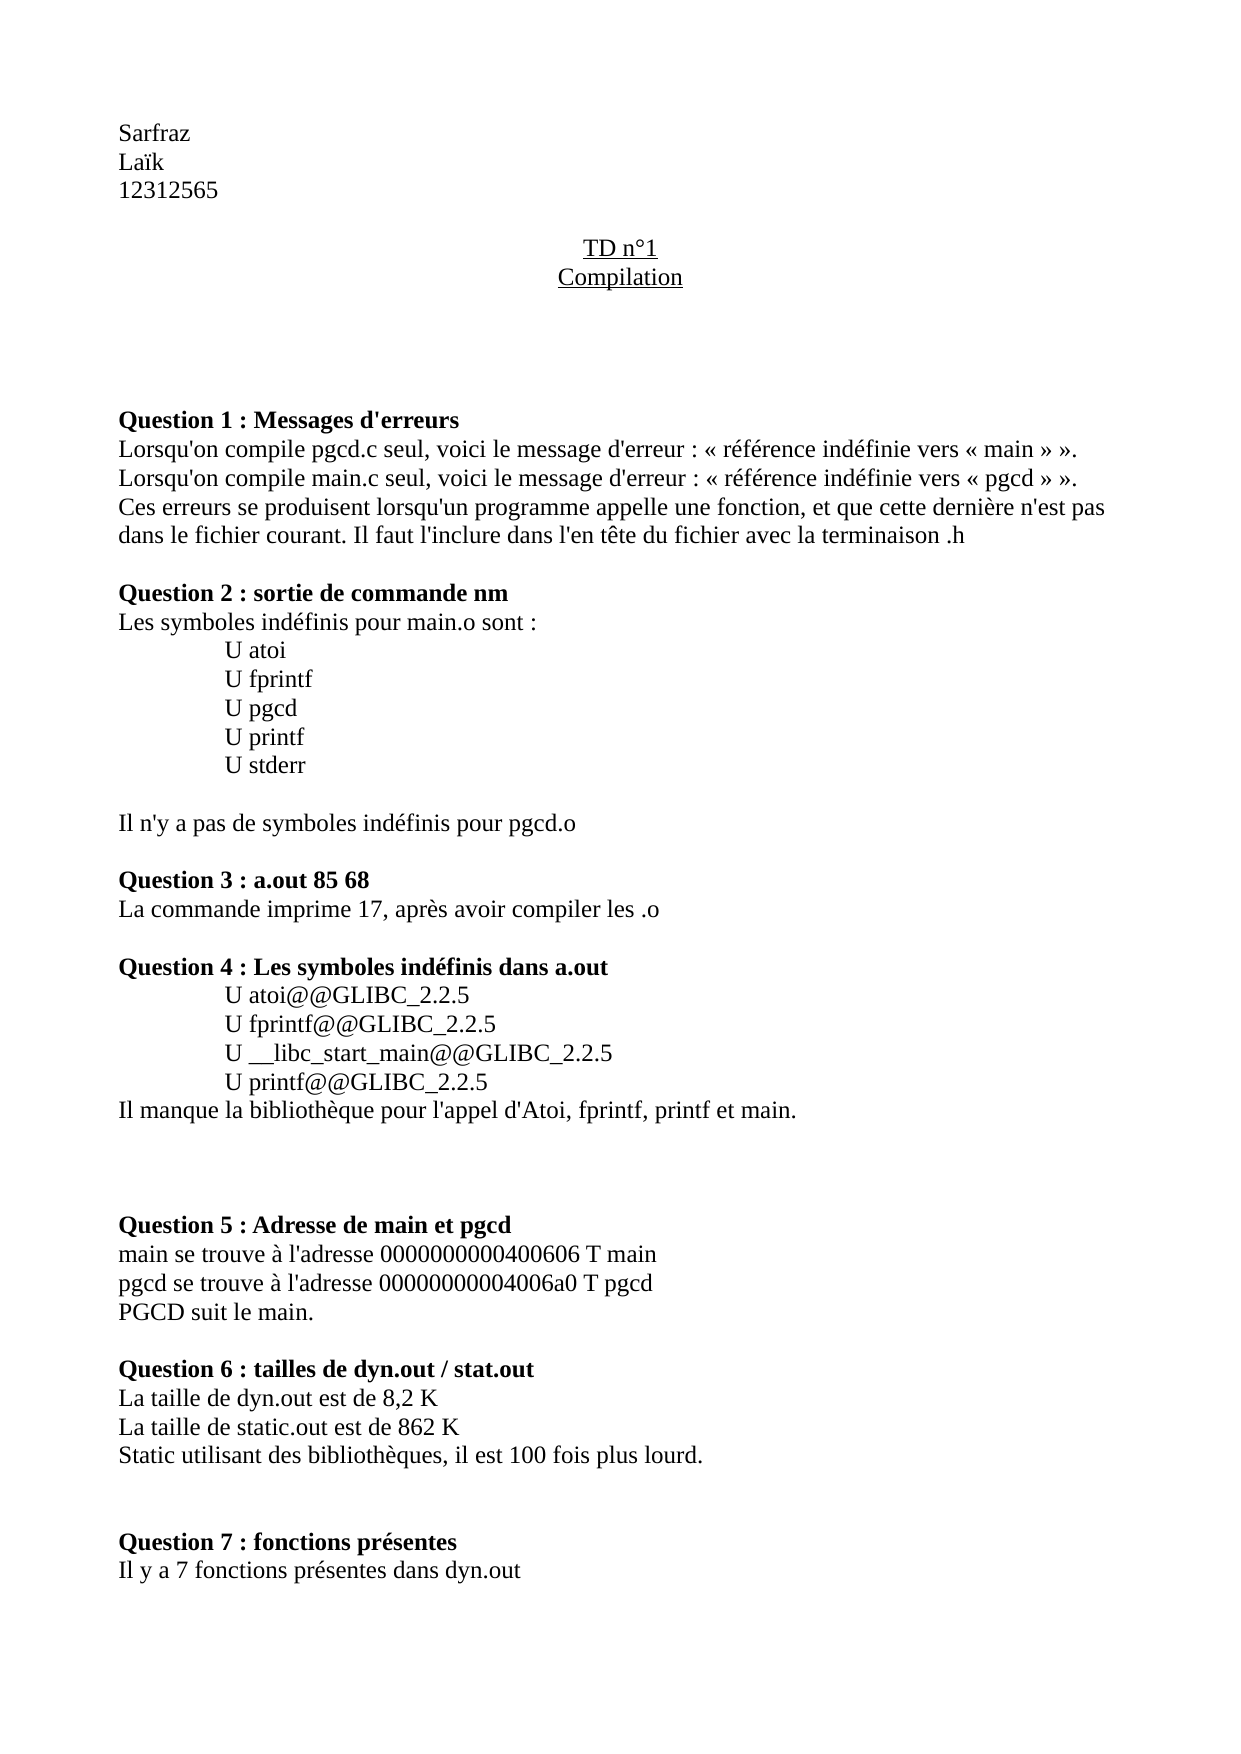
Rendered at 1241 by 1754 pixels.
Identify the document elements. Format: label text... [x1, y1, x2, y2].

text Static utilisant des bibliothèques, il est 100 fois plus lourd. [118, 1441, 1122, 1469]
text Il y a 7 fonctions présentes dans dyn.out [118, 1556, 1122, 1584]
text U atoi [118, 636, 1122, 664]
text La commande imprime 17, après avoir compiler les .o [118, 894, 1122, 923]
text 12312565 [118, 176, 1122, 204]
text Il manque la bibliothèque pour l'appel d'Atoi, fprintf, printf et main. [118, 1096, 1122, 1124]
text U printf@@GLIBC_2.2.5 [118, 1067, 1122, 1096]
text Question 6 : tailles de dyn.out / stat.out [118, 1354, 1122, 1383]
text Les symboles indéfinis pour main.o sont : [118, 607, 1122, 636]
text Question 4 : Les symboles indéfinis dans a.out [118, 952, 1122, 981]
text Question 7 : fonctions présentes [118, 1527, 1122, 1556]
text U fprintf [118, 664, 1122, 693]
text Sarfraz [118, 118, 1122, 147]
text Compilation [118, 262, 1122, 291]
text La taille de static.out est de 862 K [118, 1412, 1122, 1441]
text main se trouve à l'adresse 0000000000400606 T main [118, 1239, 1122, 1268]
text U __libc_start_main@@GLIBC_2.2.5 [118, 1038, 1122, 1067]
text Question 3 : a.out 85 68 [118, 866, 1122, 894]
text Lorsqu'on compile main.c seul, voici le message d'erreur : « référence indéfinie vers « pgcd » ». [118, 463, 1122, 492]
text pgcd se trouve à l'adresse 00000000004006a0 T pgcd [118, 1268, 1122, 1297]
text U atoi@@GLIBC_2.2.5 [118, 981, 1122, 1009]
text U stderr [118, 751, 1122, 779]
text Il n'y a pas de symboles indéfinis pour pgcd.o [118, 808, 1122, 837]
text Question 5 : Adresse de main et pgcd [118, 1211, 1122, 1239]
text Lorsqu'on compile pgcd.c seul, voici le message d'erreur : « référence indéfinie vers « main » ». [118, 434, 1122, 463]
text PGCD suit le main. [118, 1297, 1122, 1326]
text U fprintf@@GLIBC_2.2.5 [118, 1009, 1122, 1038]
text Question 1 : Messages d'erreurs [118, 406, 1122, 434]
text TD n°1 [118, 233, 1122, 262]
text La taille de dyn.out est de 8,2 K [118, 1383, 1122, 1412]
text Laïk [118, 147, 1122, 176]
text U pgcd [118, 693, 1122, 722]
text U printf [118, 722, 1122, 751]
text Ces erreurs se produisent lorsqu'un programme appelle une fonction, et que cette dernière n'est pas dans le fichier courant. Il faut l'inclure dans l'en tête du fichier avec la terminaison .h [118, 492, 1122, 549]
text Question 2 : sortie de commande nm [118, 578, 1122, 607]
